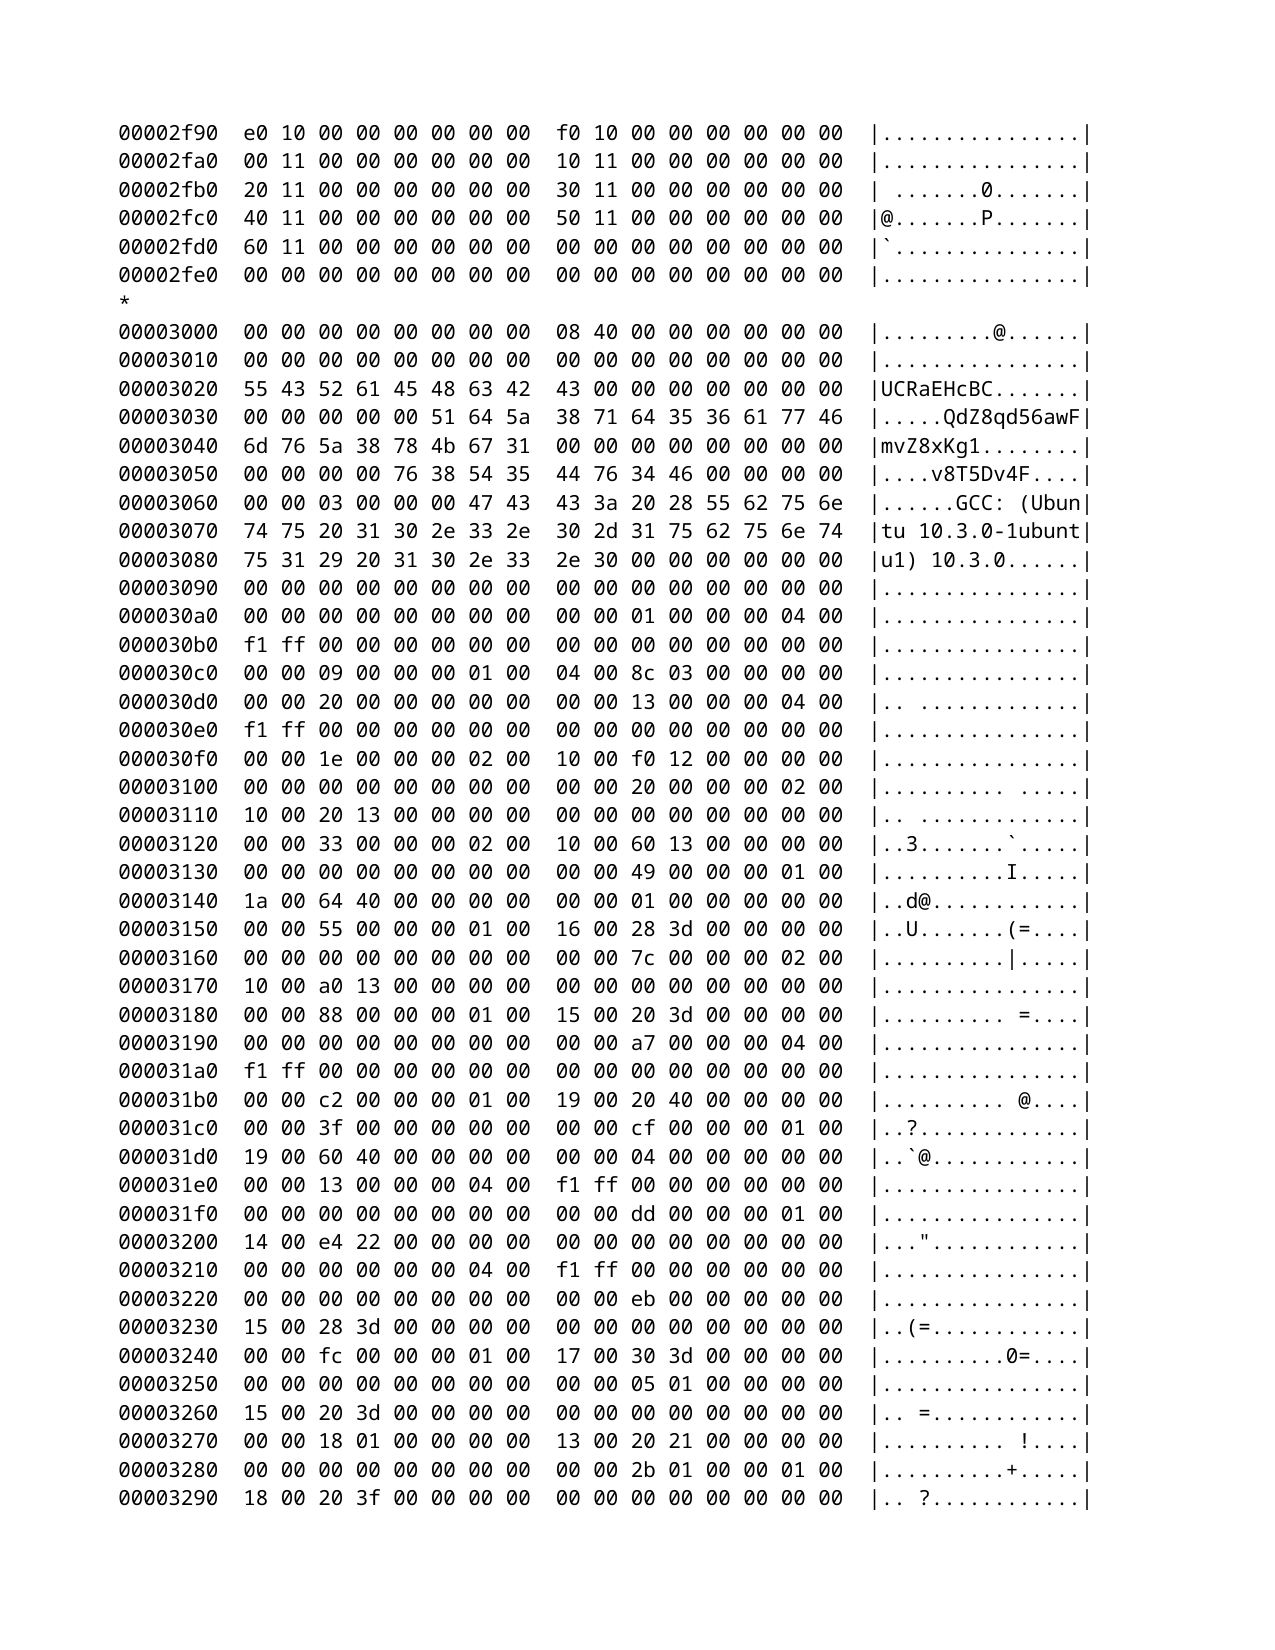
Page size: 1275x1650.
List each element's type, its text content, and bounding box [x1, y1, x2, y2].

text 00003090 00 00 00 00 00 00 00 00 00 00 00 00 00 00 00 00 |................| [118, 573, 1157, 602]
text 00003250 00 00 00 00 00 00 00 00 00 00 05 01 00 00 00 00 |................| [118, 1369, 1157, 1398]
text 00003020 55 43 52 61 45 48 63 42 43 00 00 00 00 00 00 00 |UCRaEHcBC.......| [118, 374, 1157, 402]
text 00003190 00 00 00 00 00 00 00 00 00 00 a7 00 00 00 04 00 |................| [118, 1028, 1157, 1057]
text 000030d0 00 00 20 00 00 00 00 00 00 00 13 00 00 00 04 00 |.. .............| [118, 687, 1157, 715]
text 00003030 00 00 00 00 00 51 64 5a 38 71 64 35 36 61 77 46 |.....QdZ8qd56awF| [118, 402, 1157, 431]
text 00003080 75 31 29 20 31 30 2e 33 2e 30 00 00 00 00 00 00 |u1) 10.3.0......| [118, 545, 1157, 573]
text 00003280 00 00 00 00 00 00 00 00 00 00 2b 01 00 00 01 00 |..........+.....| [118, 1455, 1157, 1483]
text 00003180 00 00 88 00 00 00 01 00 15 00 20 3d 00 00 00 00 |.......... =....| [118, 1000, 1157, 1028]
text 000031b0 00 00 c2 00 00 00 01 00 19 00 20 40 00 00 00 00 |.......... @....| [118, 1085, 1157, 1113]
text 00003110 10 00 20 13 00 00 00 00 00 00 00 00 00 00 00 00 |.. .............| [118, 801, 1157, 829]
text 00003260 15 00 20 3d 00 00 00 00 00 00 00 00 00 00 00 00 |.. =............| [118, 1398, 1157, 1426]
text 00002fb0 20 11 00 00 00 00 00 00 30 11 00 00 00 00 00 00 | .......0.......| [118, 175, 1157, 203]
text 00003120 00 00 33 00 00 00 02 00 10 00 60 13 00 00 00 00 |..3.......`.....| [118, 829, 1157, 857]
text 00002fe0 00 00 00 00 00 00 00 00 00 00 00 00 00 00 00 00 |................| [118, 260, 1157, 289]
text 00003220 00 00 00 00 00 00 00 00 00 00 eb 00 00 00 00 00 |................| [118, 1284, 1157, 1312]
text 00003140 1a 00 64 40 00 00 00 00 00 00 01 00 00 00 00 00 |..d@............| [118, 886, 1157, 914]
text 00003290 18 00 20 3f 00 00 00 00 00 00 00 00 00 00 00 00 |.. ?............| [118, 1483, 1157, 1512]
text 00003130 00 00 00 00 00 00 00 00 00 00 49 00 00 00 01 00 |..........I.....| [118, 857, 1157, 886]
text 00003150 00 00 55 00 00 00 01 00 16 00 28 3d 00 00 00 00 |..U.......(=....| [118, 914, 1157, 943]
text 00003060 00 00 03 00 00 00 47 43 43 3a 20 28 55 62 75 6e |......GCC: (Ubun| [118, 488, 1157, 516]
text 000030a0 00 00 00 00 00 00 00 00 00 00 01 00 00 00 04 00 |................| [118, 602, 1157, 630]
text 00003210 00 00 00 00 00 00 04 00 f1 ff 00 00 00 00 00 00 |................| [118, 1256, 1157, 1284]
text * [118, 289, 1157, 317]
text 00003230 15 00 28 3d 00 00 00 00 00 00 00 00 00 00 00 00 |..(=............| [118, 1312, 1157, 1341]
text 00002fd0 60 11 00 00 00 00 00 00 00 00 00 00 00 00 00 00 |`...............| [118, 232, 1157, 260]
text 00002f90 e0 10 00 00 00 00 00 00 f0 10 00 00 00 00 00 00 |................| [118, 118, 1157, 147]
text 00003000 00 00 00 00 00 00 00 00 08 40 00 00 00 00 00 00 |.........@......| [118, 317, 1157, 346]
text 000030b0 f1 ff 00 00 00 00 00 00 00 00 00 00 00 00 00 00 |................| [118, 630, 1157, 658]
text 000030c0 00 00 09 00 00 00 01 00 04 00 8c 03 00 00 00 00 |................| [118, 658, 1157, 687]
text 00003160 00 00 00 00 00 00 00 00 00 00 7c 00 00 00 02 00 |..........|.....| [118, 943, 1157, 971]
text 000031c0 00 00 3f 00 00 00 00 00 00 00 cf 00 00 00 01 00 |..?.............| [118, 1113, 1157, 1142]
text 00003050 00 00 00 00 76 38 54 35 44 76 34 46 00 00 00 00 |....v8T5Dv4F....| [118, 459, 1157, 488]
text 000031e0 00 00 13 00 00 00 04 00 f1 ff 00 00 00 00 00 00 |................| [118, 1170, 1157, 1199]
text 00003170 10 00 a0 13 00 00 00 00 00 00 00 00 00 00 00 00 |................| [118, 971, 1157, 1000]
text 00003010 00 00 00 00 00 00 00 00 00 00 00 00 00 00 00 00 |................| [118, 346, 1157, 374]
text 00003240 00 00 fc 00 00 00 01 00 17 00 30 3d 00 00 00 00 |..........0=....| [118, 1341, 1157, 1369]
text 00003070 74 75 20 31 30 2e 33 2e 30 2d 31 75 62 75 6e 74 |tu 10.3.0-1ubunt| [118, 516, 1157, 545]
text 00003100 00 00 00 00 00 00 00 00 00 00 20 00 00 00 02 00 |.......... .....| [118, 772, 1157, 801]
text 00002fc0 40 11 00 00 00 00 00 00 50 11 00 00 00 00 00 00 |@.......P.......| [118, 203, 1157, 232]
text 00003270 00 00 18 01 00 00 00 00 13 00 20 21 00 00 00 00 |.......... !....| [118, 1426, 1157, 1455]
text 000031a0 f1 ff 00 00 00 00 00 00 00 00 00 00 00 00 00 00 |................| [118, 1057, 1157, 1085]
text 000030e0 f1 ff 00 00 00 00 00 00 00 00 00 00 00 00 00 00 |................| [118, 715, 1157, 744]
text 00002fa0 00 11 00 00 00 00 00 00 10 11 00 00 00 00 00 00 |................| [118, 147, 1157, 175]
text 00003040 6d 76 5a 38 78 4b 67 31 00 00 00 00 00 00 00 00 |mvZ8xKg1........| [118, 431, 1157, 459]
text 00003200 14 00 e4 22 00 00 00 00 00 00 00 00 00 00 00 00 |..."............| [118, 1227, 1157, 1256]
text 000031d0 19 00 60 40 00 00 00 00 00 00 04 00 00 00 00 00 |..`@............| [118, 1142, 1157, 1170]
text 000031f0 00 00 00 00 00 00 00 00 00 00 dd 00 00 00 01 00 |................| [118, 1199, 1157, 1227]
text 000030f0 00 00 1e 00 00 00 02 00 10 00 f0 12 00 00 00 00 |................| [118, 744, 1157, 772]
